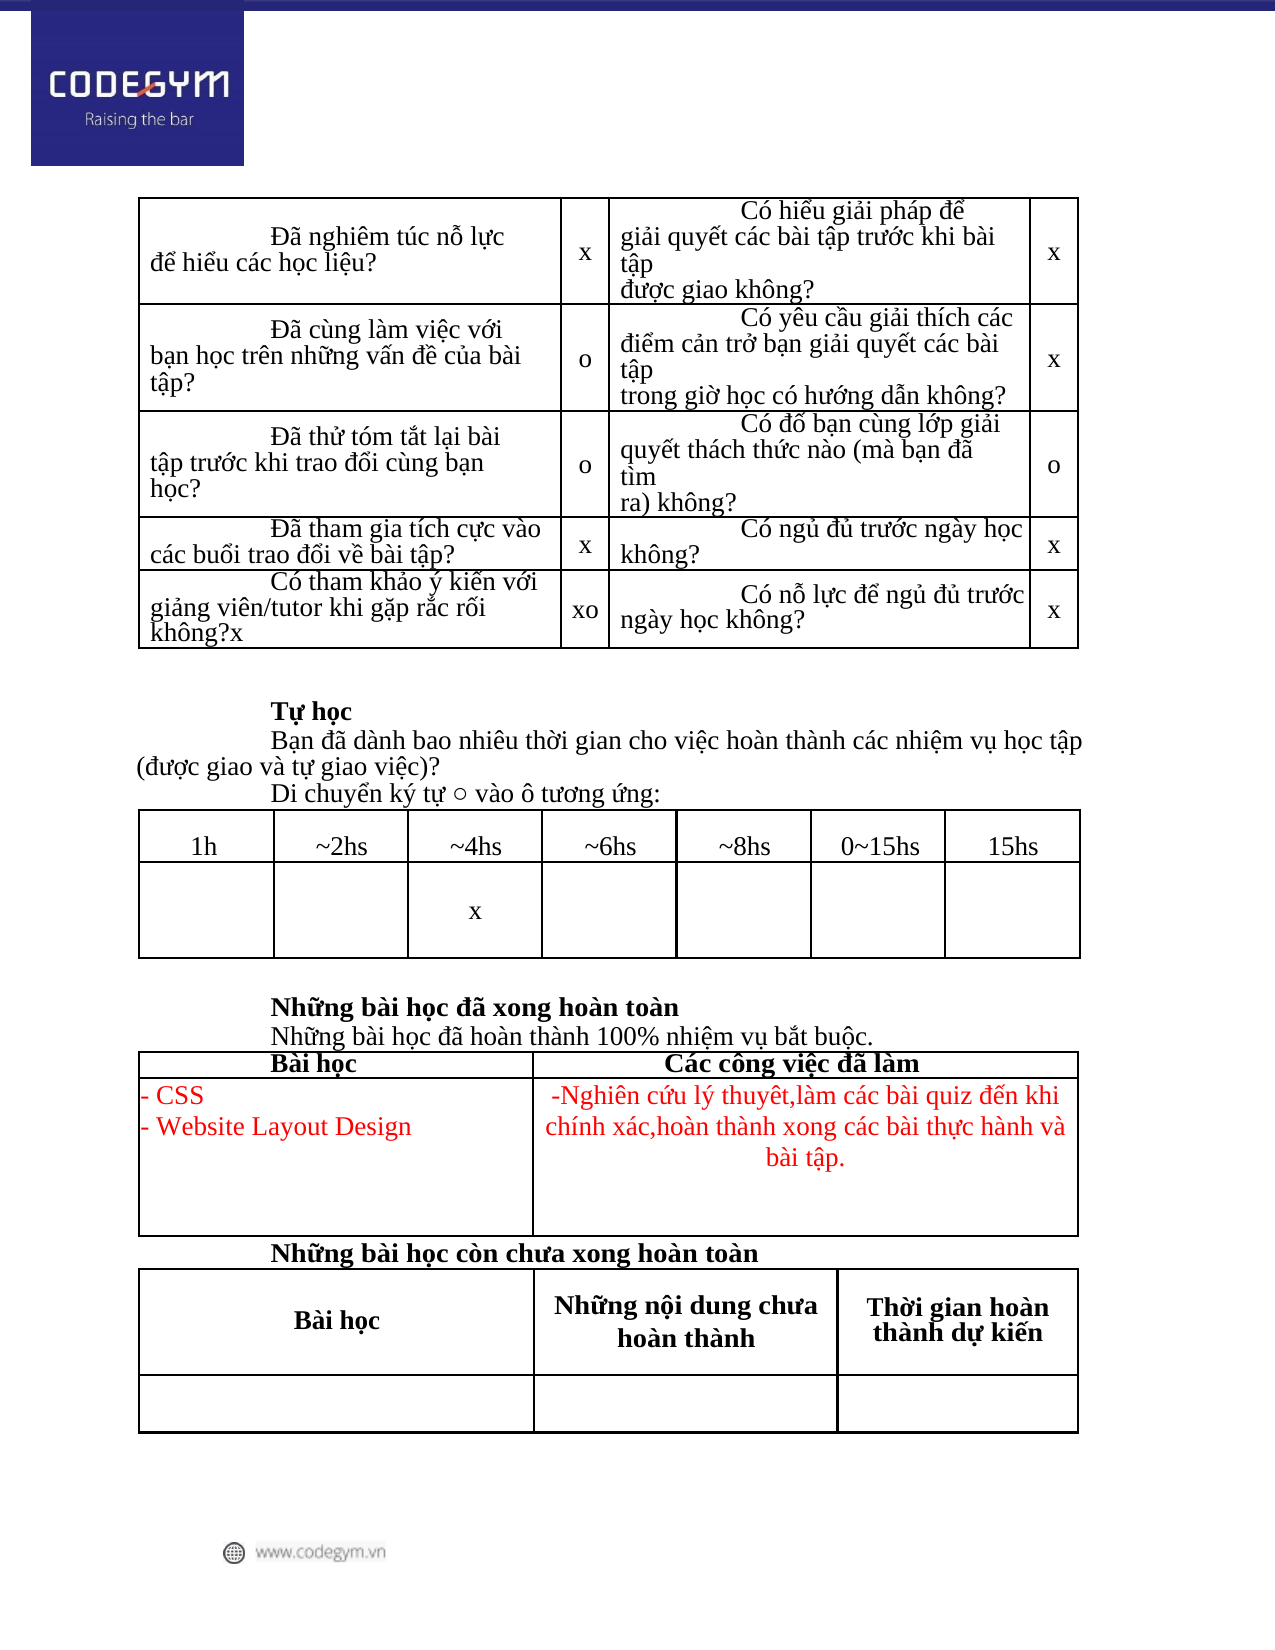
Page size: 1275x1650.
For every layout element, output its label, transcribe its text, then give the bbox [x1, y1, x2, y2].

text Di chuyển ký tự ○ vào ô tương ứng: [270, 781, 1131, 808]
table_cell x [562, 518, 608, 568]
table_cell -Nghiên cứu lý thuyêt,làm các bài quiz đến khi chính xác,hoàn thành xong các bài thực hành và bài tập. [534, 1079, 1077, 1235]
table_cell Có nỗ lực để ngủ đủ trước ngày học không? [610, 571, 1029, 647]
table_cell Đã thử tóm tắt lại bài tập trước khi trao đổi cùng bạn học? [140, 412, 560, 516]
table_header 0~15hs [812, 811, 944, 861]
table_cell x [409, 863, 541, 957]
table_cell - CSS - Website Layout Design [140, 1079, 532, 1235]
table_cell o [1031, 412, 1077, 516]
picture [223, 1535, 1246, 1636]
table_header Bài học [140, 1270, 533, 1374]
table_header ~2hs [275, 811, 407, 861]
table_cell [140, 1376, 533, 1431]
table_cell [543, 863, 675, 957]
table_cell [140, 863, 273, 957]
table_cell [275, 863, 407, 957]
subtitle Những bài học còn chưa xong hoàn toàn [270, 1237, 1131, 1268]
table_cell [946, 863, 1079, 957]
table_cell x [1031, 305, 1077, 409]
table_cell o [562, 305, 608, 409]
subtitle Những bài học đã xong hoàn toàn [270, 990, 1131, 1022]
table_cell o [562, 412, 608, 516]
text Tự học [270, 695, 1131, 727]
table_header ~8hs [678, 811, 810, 861]
table_header x [1031, 199, 1077, 303]
table_header 1h [140, 811, 273, 861]
table_cell Có yêu cầu giải thích các điểm cản trở bạn giải quyết các bài tập trong giờ học có hướng dẫn không? [610, 305, 1029, 409]
table_header Bài học [140, 1053, 532, 1077]
table_header Đã nghiêm túc nỗ lực để hiểu các học liệu? [140, 199, 560, 303]
table_header ~4hs [409, 811, 541, 861]
table_cell Có ngủ đủ trước ngày học không? [610, 518, 1029, 568]
text Bạn đã dành bao nhiêu thời gian cho việc hoàn thành các nhiệm vụ học tập (được giao và tự giao việc)? [136, 728, 1101, 781]
table_cell [678, 863, 810, 957]
table_cell Đã tham gia tích cực vào các buổi trao đổi về bài tập? [140, 518, 560, 568]
table_cell Có tham khảo ý kiến với giảng viên/tutor khi gặp rắc rối không?x [140, 571, 560, 647]
table_cell x [1031, 518, 1077, 568]
table_cell [839, 1376, 1077, 1431]
table_cell x [1031, 571, 1077, 647]
table_header Các công việc đã làm [534, 1053, 1077, 1077]
table_header Thời gian hoàn thành dự kiến [839, 1270, 1077, 1374]
table_header Những nội dung chưa hoàn thành [535, 1270, 836, 1374]
table_cell xo [562, 571, 608, 647]
picture [0, 0, 1275, 166]
table_cell [535, 1376, 836, 1431]
text Những bài học đã hoàn thành 100% nhiệm vụ bắt buộc. [270, 1022, 1131, 1051]
table_header Có hiểu giải pháp để giải quyết các bài tập trước khi bài tập được giao không? [610, 199, 1029, 303]
table_cell [812, 863, 944, 957]
table_header 15hs [946, 811, 1079, 861]
table_header ~6hs [543, 811, 675, 861]
table_header x [562, 199, 608, 303]
table_cell Có đố bạn cùng lớp giải quyết thách thức nào (mà bạn đã tìm ra) không? [610, 412, 1029, 516]
table_cell Đã cùng làm việc với bạn học trên những vấn đề của bài tập? [140, 305, 560, 409]
